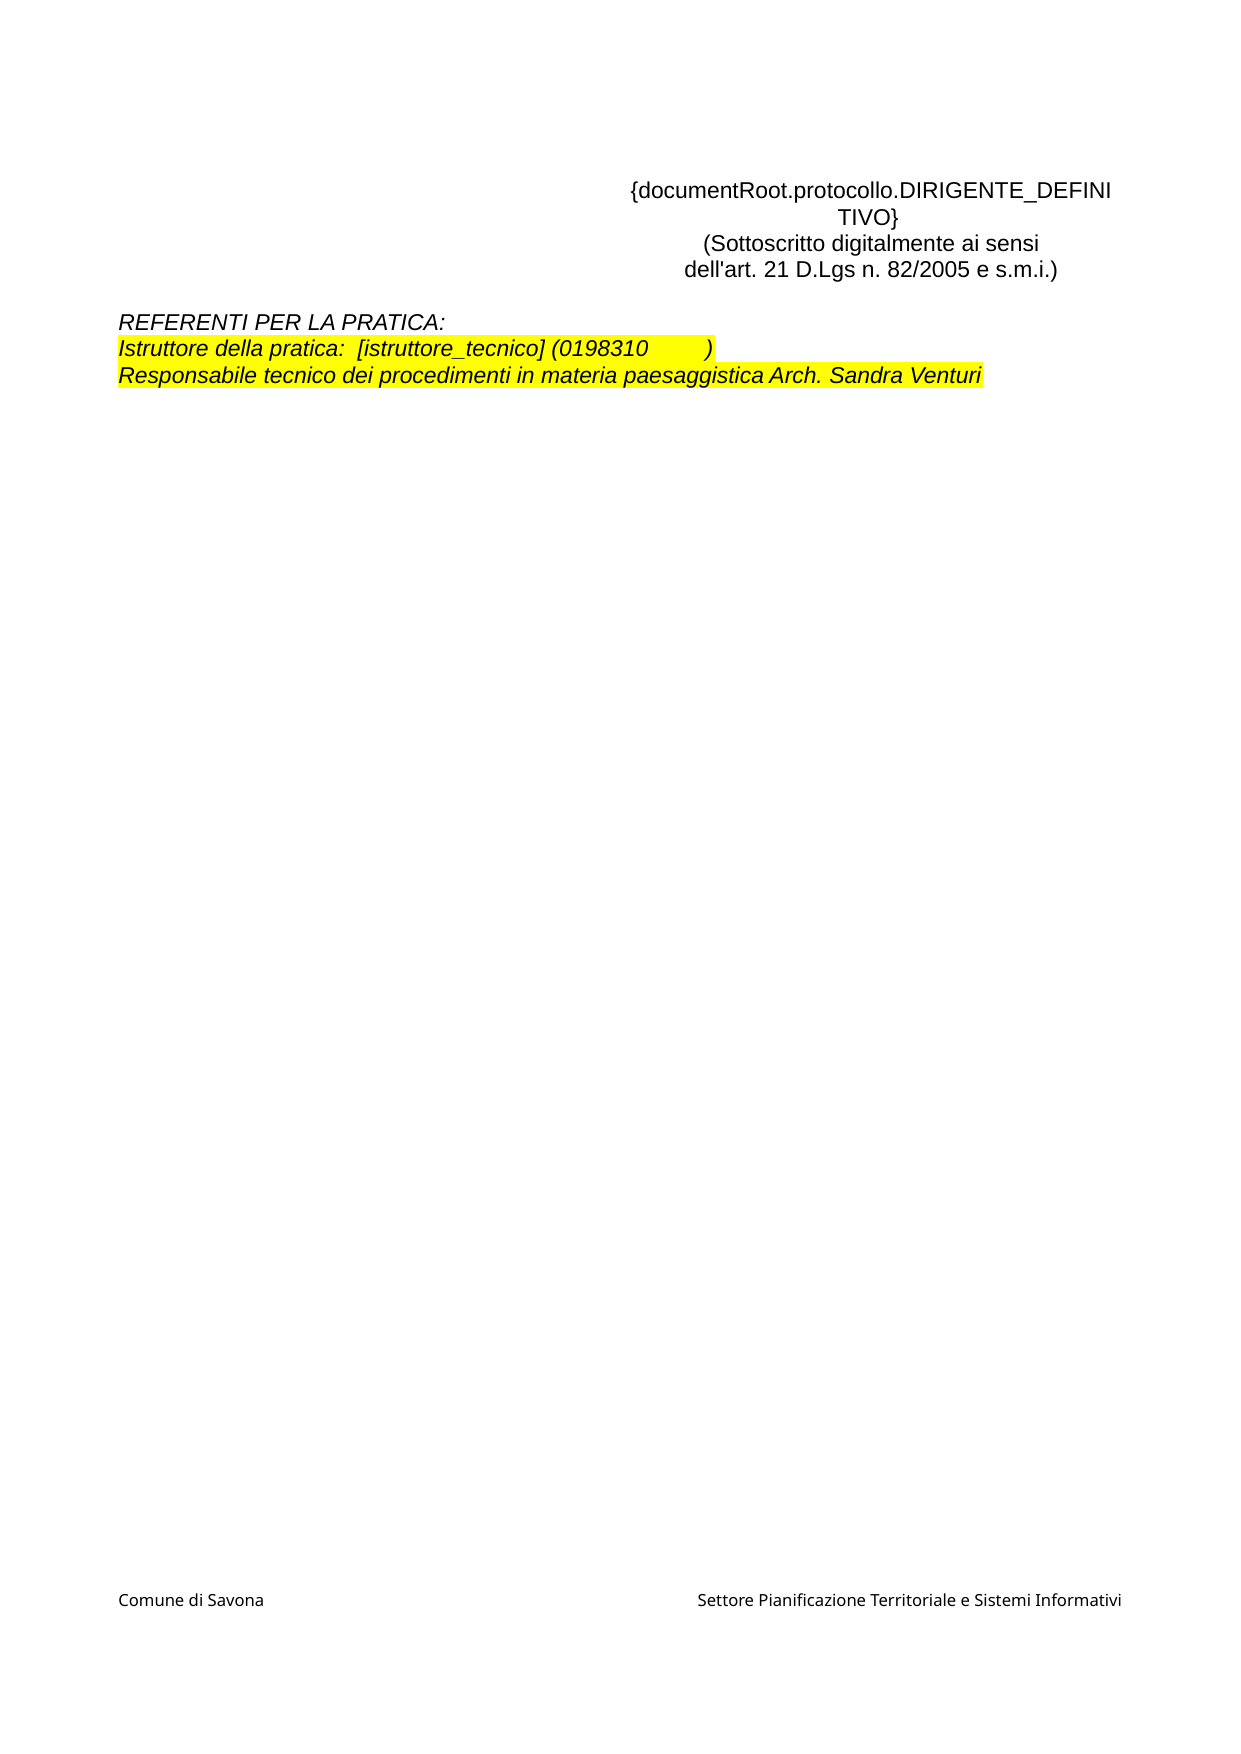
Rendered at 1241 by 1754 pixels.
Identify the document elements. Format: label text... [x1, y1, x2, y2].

table_cell [118, 177, 620, 309]
text Responsabile tecnico dei procedimenti in materia paesaggistica Arch. Sandra Venturi [118, 362, 1122, 388]
table_cell {documentRoot.protocollo.DIRIGENTE_DEFINITIVO} (Sottoscritto digitalmente ai sensi dell'art. 21 D.Lgs n. 82/2005 e s.m.i.) [620, 177, 1122, 309]
text Istruttore della pratica: [istruttore_tecnico] (0198310 ) [118, 335, 1122, 362]
text REFERENTI PER LA PRATICA: [118, 309, 1122, 335]
